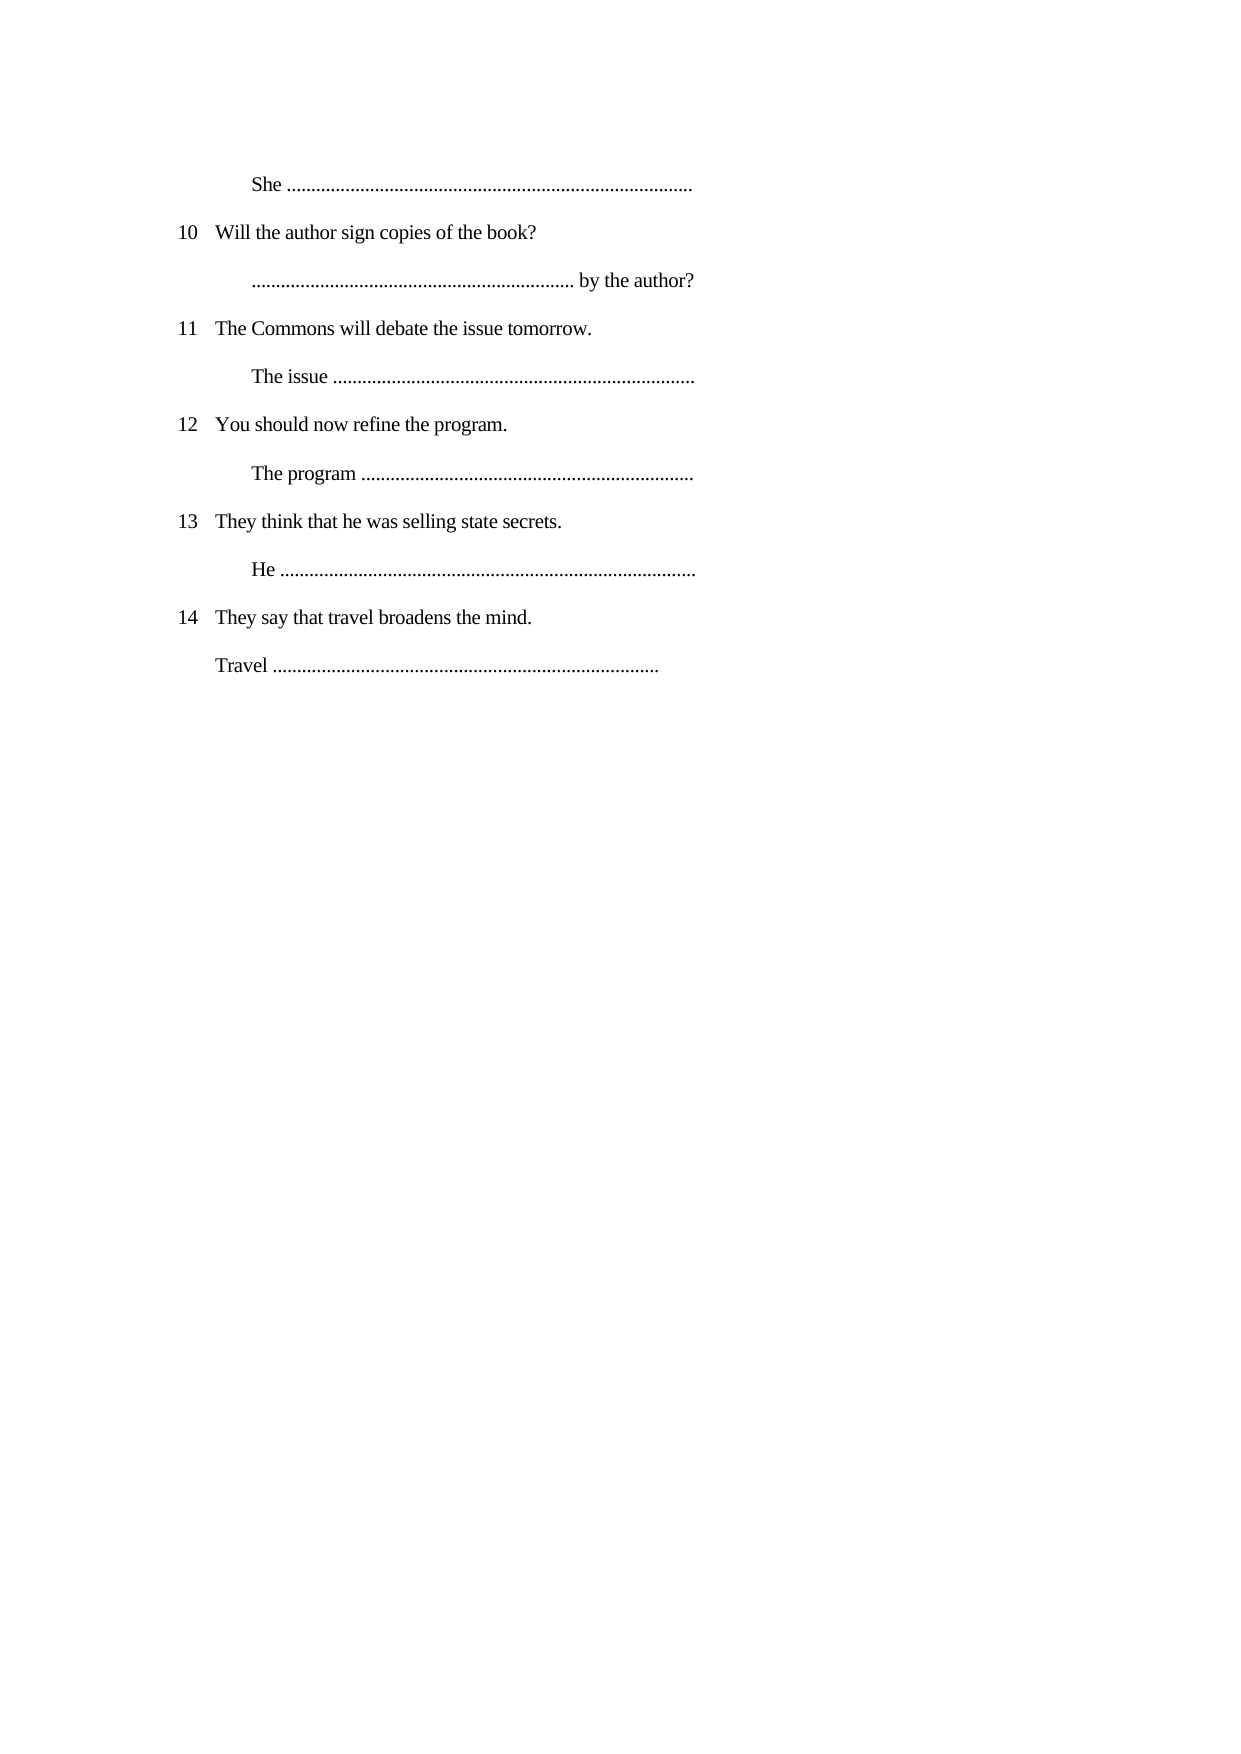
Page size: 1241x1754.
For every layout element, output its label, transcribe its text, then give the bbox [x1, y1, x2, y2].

text The issue .......................................................................... [177, 364, 1063, 388]
text Travel ............................................................................... [215, 653, 1063, 677]
text She ................................................................................... [177, 172, 1063, 196]
list They say that travel broadens the mind. [177, 605, 1063, 629]
list They think that he was selling state secrets. [177, 508, 1063, 533]
text The program .................................................................... [177, 460, 1063, 484]
list Will the author sign copies of the book? [177, 220, 1063, 244]
text He ..................................................................................... [177, 557, 1063, 581]
text .................................................................. by the author? [177, 268, 1063, 292]
list The Commons will debate the issue tomorrow. [177, 316, 1063, 340]
list You should now refine the program. [177, 412, 1063, 436]
